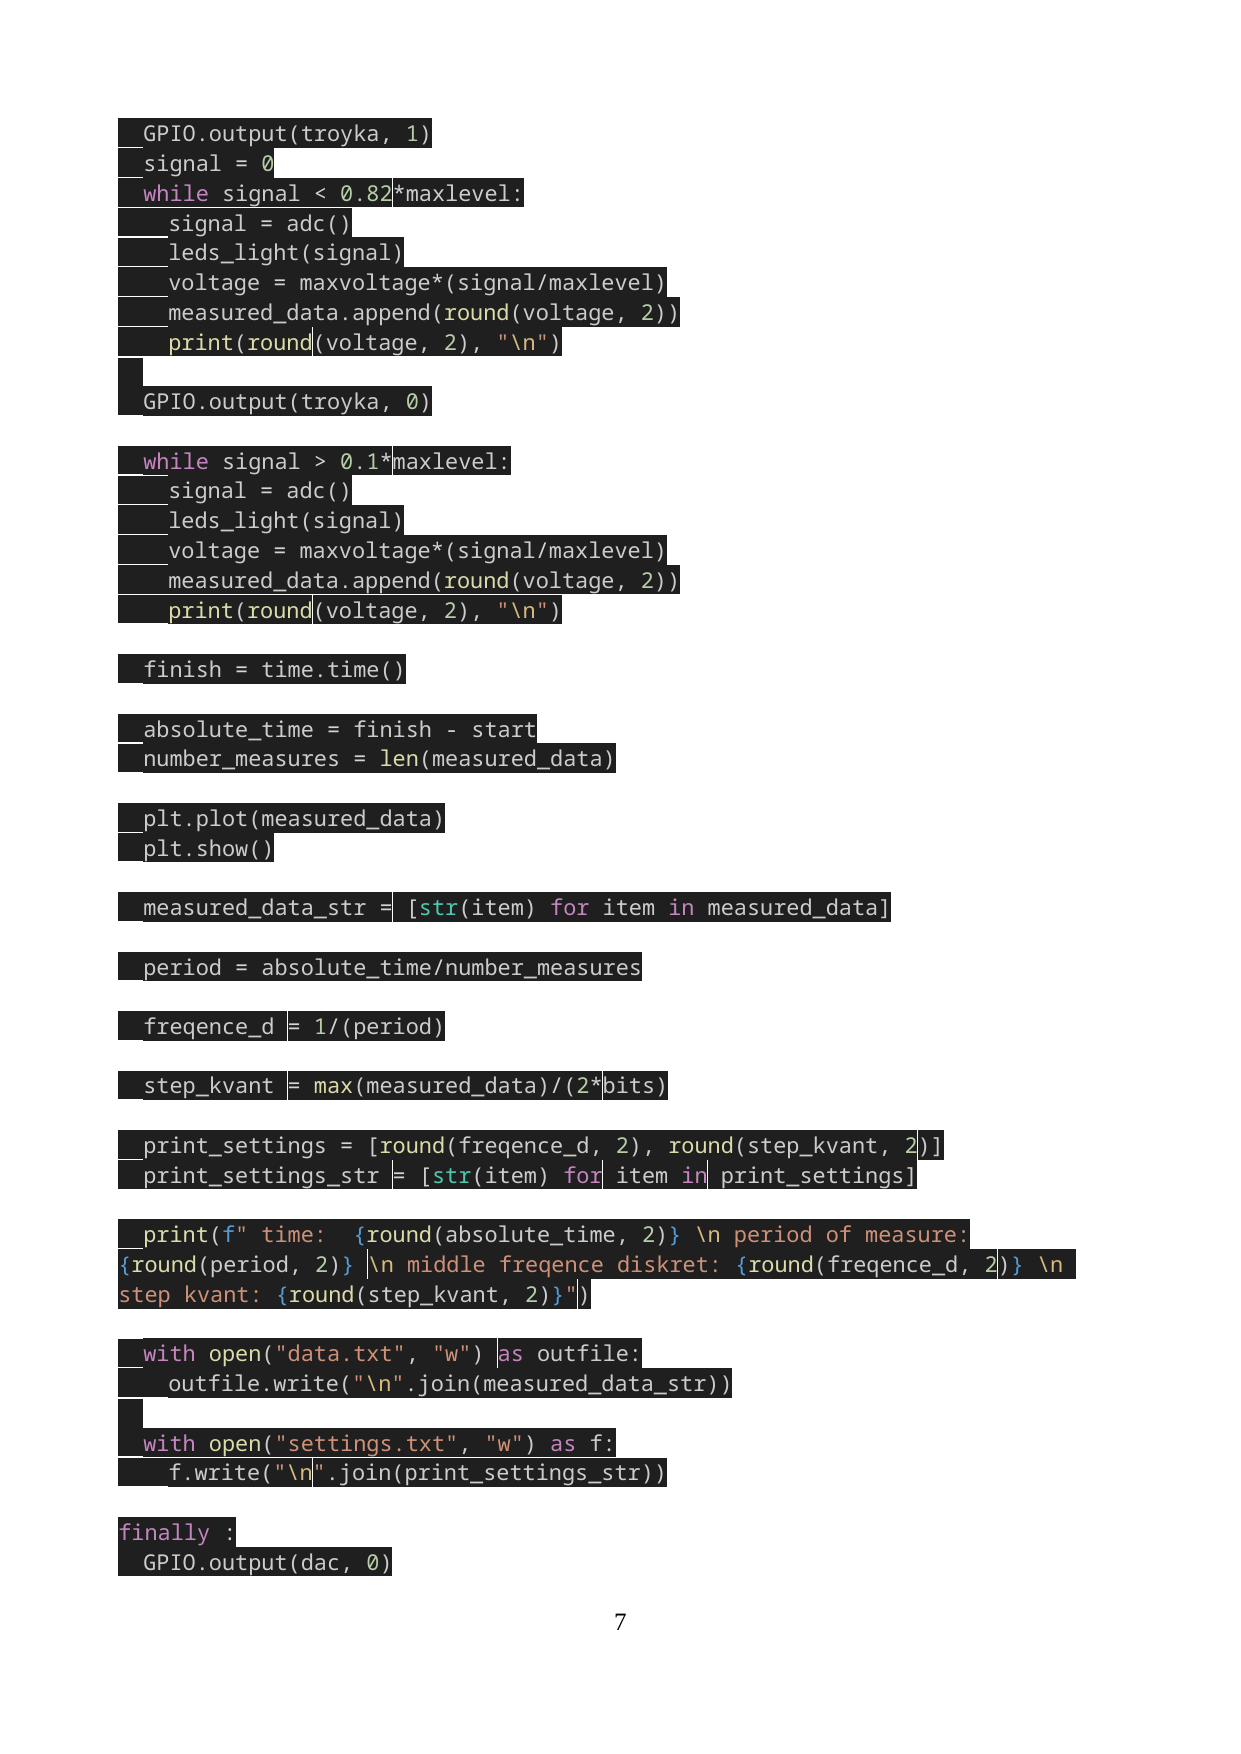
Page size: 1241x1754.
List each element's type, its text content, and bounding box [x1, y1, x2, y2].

text plt.plot(measured_data) [118, 803, 1122, 833]
text finish = time.time() [118, 654, 1122, 684]
text freqence_d = 1/(period) [118, 1011, 1122, 1041]
text print_settings_str = [str(item) for item in print_settings] [118, 1160, 1122, 1189]
text with open("data.txt", "w") as outfile: [118, 1338, 1122, 1368]
text signal = adc() [118, 207, 1122, 237]
text GPIO.output(troyka, 0) [118, 386, 1122, 416]
text measured_data.append(round(voltage, 2)) [118, 297, 1122, 327]
text print(f" time: {round(absolute_time, 2)} \n period of measure: {round(period, 2)} \n middle freqence diskret: {round(freqence_d, 2)} \n step kvant: {round(step_kvant, 2)}") [118, 1219, 1122, 1309]
text voltage = maxvoltage*(signal/maxlevel) [118, 535, 1122, 565]
text outfile.write("\n".join(measured_data_str)) [118, 1368, 1122, 1398]
text step_kvant = max(measured_data)/(2*bits) [118, 1071, 1122, 1100]
text with open("settings.txt", "w") as f: [118, 1428, 1122, 1457]
text print(round(voltage, 2), "\n") [118, 594, 1122, 624]
text GPIO.output(dac, 0) [118, 1547, 1122, 1576]
text number_measures = len(measured_data) [118, 743, 1122, 773]
text absolute_time = finish - start [118, 713, 1122, 743]
text voltage = maxvoltage*(signal/maxlevel) [118, 267, 1122, 297]
text print(round(voltage, 2), "\n") [118, 327, 1122, 356]
text finally : [118, 1517, 1122, 1547]
text plt.show() [118, 833, 1122, 862]
text measured_data.append(round(voltage, 2)) [118, 565, 1122, 594]
text measured_data_str = [str(item) for item in measured_data] [118, 892, 1122, 922]
text leds_light(signal) [118, 505, 1122, 535]
text signal = adc() [118, 475, 1122, 505]
text while signal < 0.82*maxlevel: [118, 178, 1122, 207]
text signal = 0 [118, 148, 1122, 178]
text print_settings = [round(freqence_d, 2), round(step_kvant, 2)] [118, 1130, 1122, 1160]
text leds_light(signal) [118, 237, 1122, 267]
text GPIO.output(troyka, 1) [118, 118, 1122, 148]
text f.write("\n".join(print_settings_str)) [118, 1457, 1122, 1487]
text while signal > 0.1*maxlevel: [118, 446, 1122, 475]
text period = absolute_time/number_measures [118, 952, 1122, 981]
